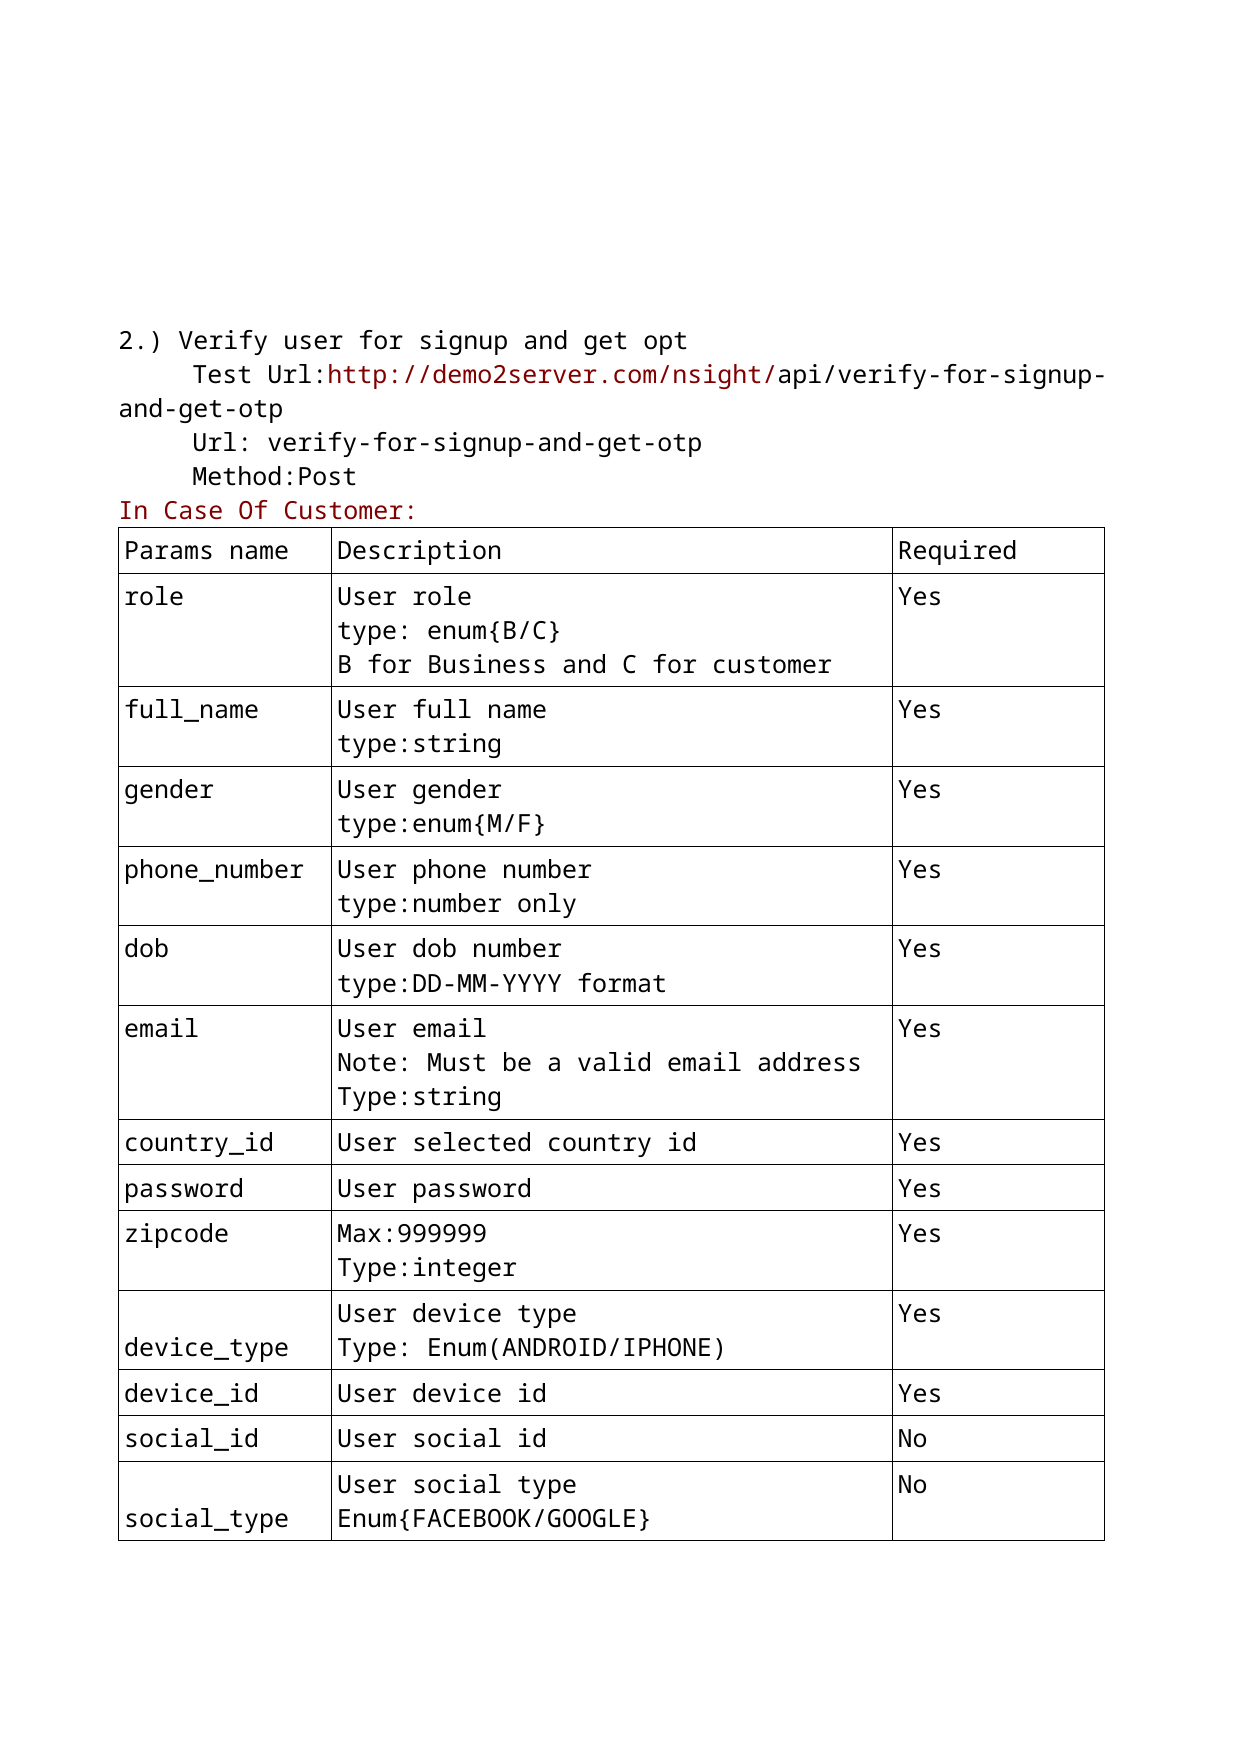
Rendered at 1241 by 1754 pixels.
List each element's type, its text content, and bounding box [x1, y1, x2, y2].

table_cell User device type Type: Enum(ANDROID/IPHONE) [332, 1291, 892, 1369]
table_header Description [332, 528, 892, 572]
table_cell role [119, 574, 331, 686]
table_cell full_name [119, 687, 331, 766]
table_cell No [893, 1462, 1104, 1540]
table_cell gender [119, 767, 331, 846]
table_cell social_type [119, 1462, 331, 1540]
table_cell Max:999999 Type:integer [332, 1211, 892, 1290]
table_cell Yes [893, 1291, 1104, 1369]
table_cell User role type: enum{B/C} B for Business and C for customer [332, 574, 892, 686]
table_cell dob [119, 926, 331, 1005]
table_cell zipcode [119, 1211, 331, 1290]
table_cell Yes [893, 1120, 1104, 1164]
table_cell User phone number type:number only [332, 847, 892, 925]
text Url: verify-for-signup-and-get-otp [118, 425, 1122, 459]
table_cell User gender type:enum{M/F} [332, 767, 892, 846]
table_cell Yes [893, 574, 1104, 686]
table_cell Yes [893, 1165, 1104, 1210]
table_cell Yes [893, 847, 1104, 925]
text 2.) Verify user for signup and get opt [118, 322, 1122, 357]
table_cell User selected country id [332, 1120, 892, 1164]
table_cell Yes [893, 687, 1104, 766]
table_cell Yes [893, 1006, 1104, 1119]
table_cell Yes [893, 1211, 1104, 1290]
table_header Required [893, 528, 1104, 572]
text In Case Of Customer: [118, 493, 1122, 527]
table_cell User dob number type:DD-MM-YYYY format [332, 926, 892, 1005]
table_cell User email Note: Must be a valid email address Type:string [332, 1006, 892, 1119]
table_header Params name [119, 528, 331, 572]
table_cell No [893, 1416, 1104, 1461]
text Test Url:http://demo2server.com/nsight/api/verify-for-signup-and-get-otp [118, 357, 1122, 425]
table_cell User device id [332, 1370, 892, 1415]
text Method:Post [118, 459, 1122, 493]
table_cell phone_number [119, 847, 331, 925]
table_cell email [119, 1006, 331, 1119]
table_cell Yes [893, 767, 1104, 846]
table_cell country_id [119, 1120, 331, 1164]
table_cell Yes [893, 926, 1104, 1005]
table_cell password [119, 1165, 331, 1210]
table_cell User full name type:string [332, 687, 892, 766]
table_cell device_id [119, 1370, 331, 1415]
table_cell device_type [119, 1291, 331, 1369]
table_cell User social id [332, 1416, 892, 1461]
table_cell User password [332, 1165, 892, 1210]
table_cell social_id [119, 1416, 331, 1461]
table_cell Yes [893, 1370, 1104, 1415]
table_cell User social type Enum{FACEBOOK/GOOGLE} [332, 1462, 892, 1540]
